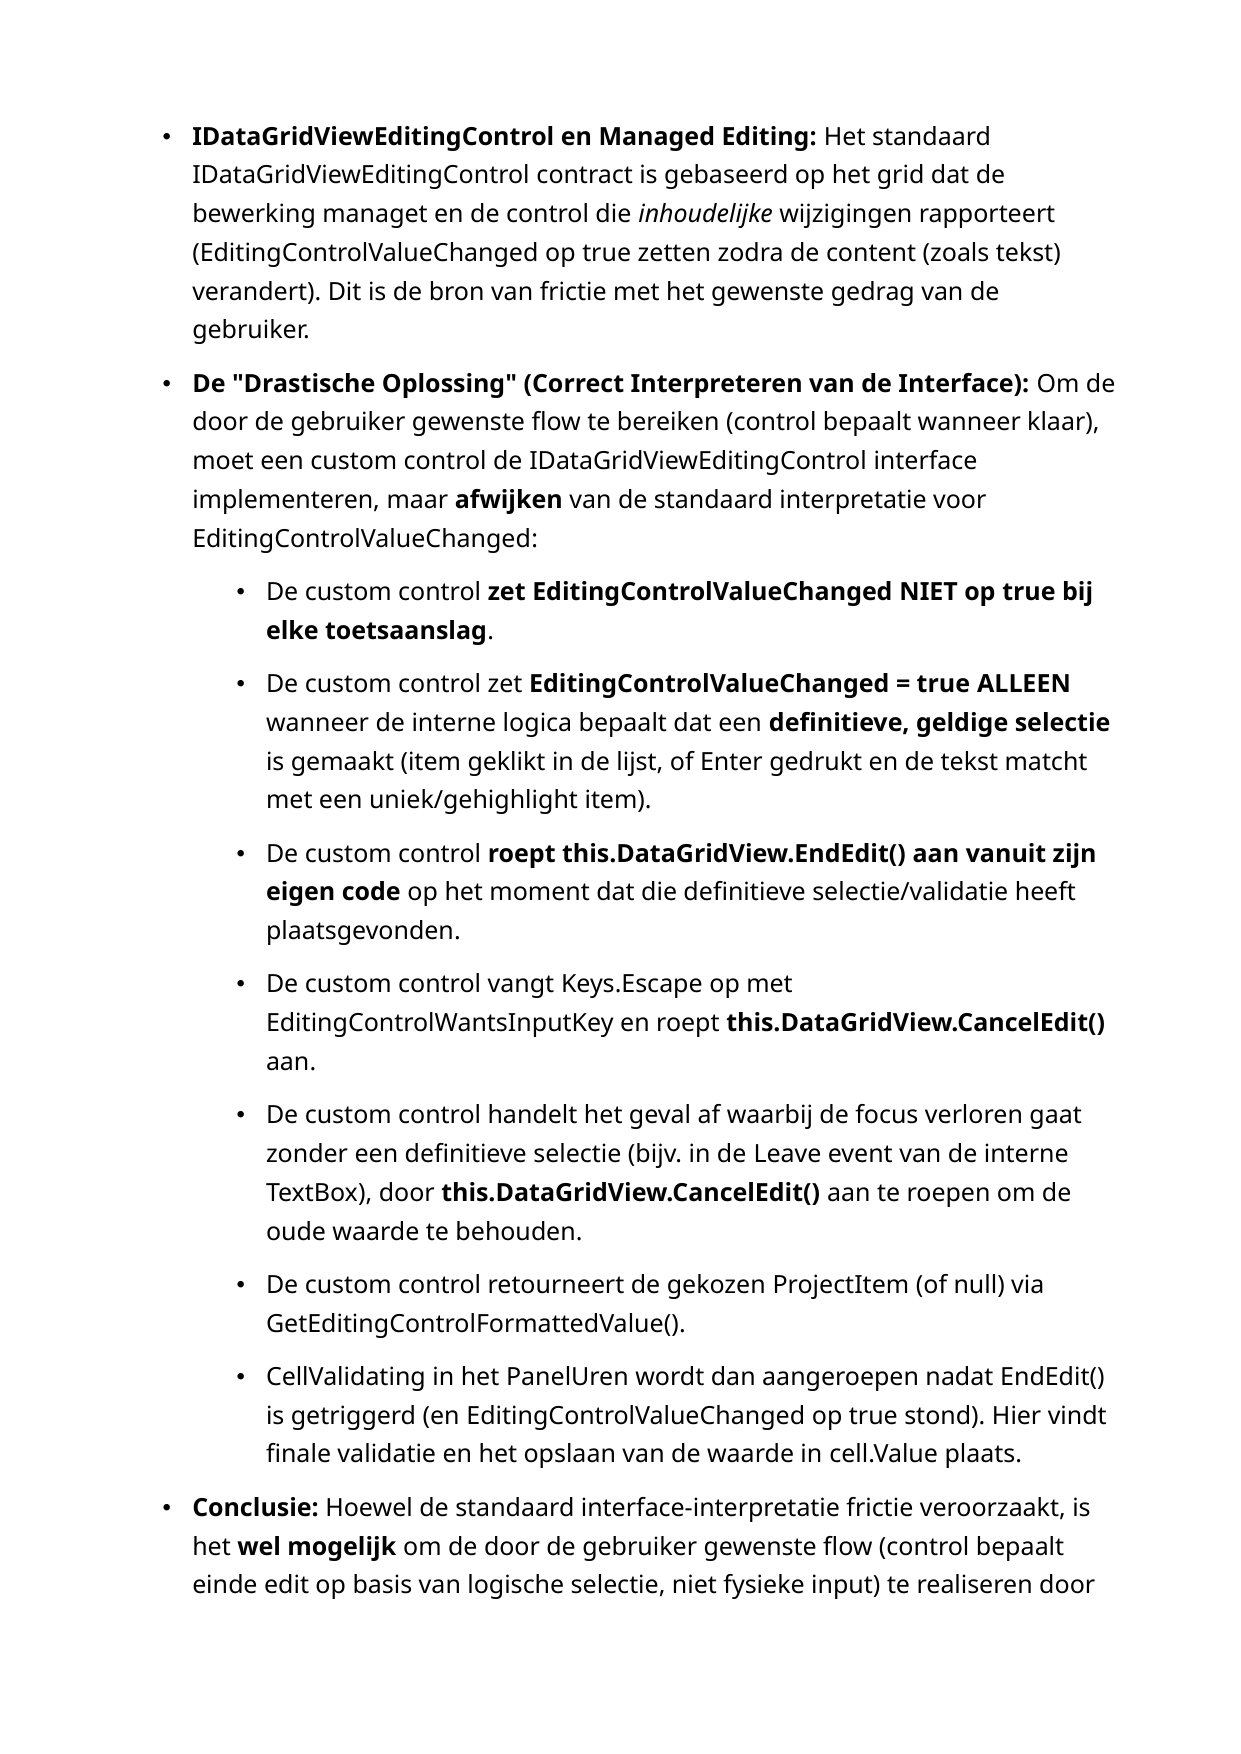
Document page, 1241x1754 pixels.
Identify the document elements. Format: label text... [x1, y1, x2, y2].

list Conclusie: Hoewel de standaard interface-interpretatie frictie veroorzaakt, is het wel mogelijk om de door de gebruiker gewenste flow (control bepaalt einde edit op basis van logische selectie, niet fysieke input) te realiseren door [162, 1489, 1122, 1601]
list De custom control handelt het geval af waarbij de focus verloren gaat zonder een definitieve selectie (bijv. in de Leave event van de interne TextBox), door this.DataGridView.CancelEdit() aan te roepen om de oude waarde te behouden. [236, 1097, 1122, 1247]
list De custom control zet EditingControlValueChanged = true ALLEEN wanneer de interne logica bepaalt dat een definitieve, geldige selectie is gemaakt (item geklikt in de lijst, of Enter gedrukt en de tekst matcht met een uniek/gehighlight item). [236, 666, 1122, 816]
list CellValidating in het PanelUren wordt dan aangeroepen nadat EndEdit() is getriggerd (en EditingControlValueChanged op true stond). Hier vindt finale validatie en het opslaan van de waarde in cell.Value plaats. [236, 1358, 1122, 1470]
list IDataGridViewEditingControl en Managed Editing: Het standaard IDataGridViewEditingControl contract is gebaseerd op het grid dat de bewerking managet en de control die inhoudelijke wijzigingen rapporteert (EditingControlValueChanged op true zetten zodra de content (zoals tekst) verandert). Dit is de bron van frictie met het gewenste gedrag van de gebruiker. [162, 118, 1122, 346]
list De custom control retourneert de gekozen ProjectItem (of null) via GetEditingControlFormattedValue(). [236, 1266, 1122, 1339]
list De custom control vangt Keys.Escape op met EditingControlWantsInputKey en roept this.DataGridView.CancelEdit() aan. [236, 966, 1122, 1078]
list De custom control zet EditingControlValueChanged NIET op true bij elke toetsaanslag. [236, 573, 1122, 646]
list De "Drastische Oplossing" (Correct Interpreteren van de Interface): Om de door de gebruiker gewenste flow te bereiken (control bepaalt wanneer klaar), moet een custom control de IDataGridViewEditingControl interface implementeren, maar afwijken van de standaard interpretatie voor EditingControlValueChanged: [162, 365, 1122, 554]
list De custom control roept this.DataGridView.EndEdit() aan vanuit zijn eigen code op het moment dat die definitieve selectie/validatie heeft plaatsgevonden. [236, 835, 1122, 947]
